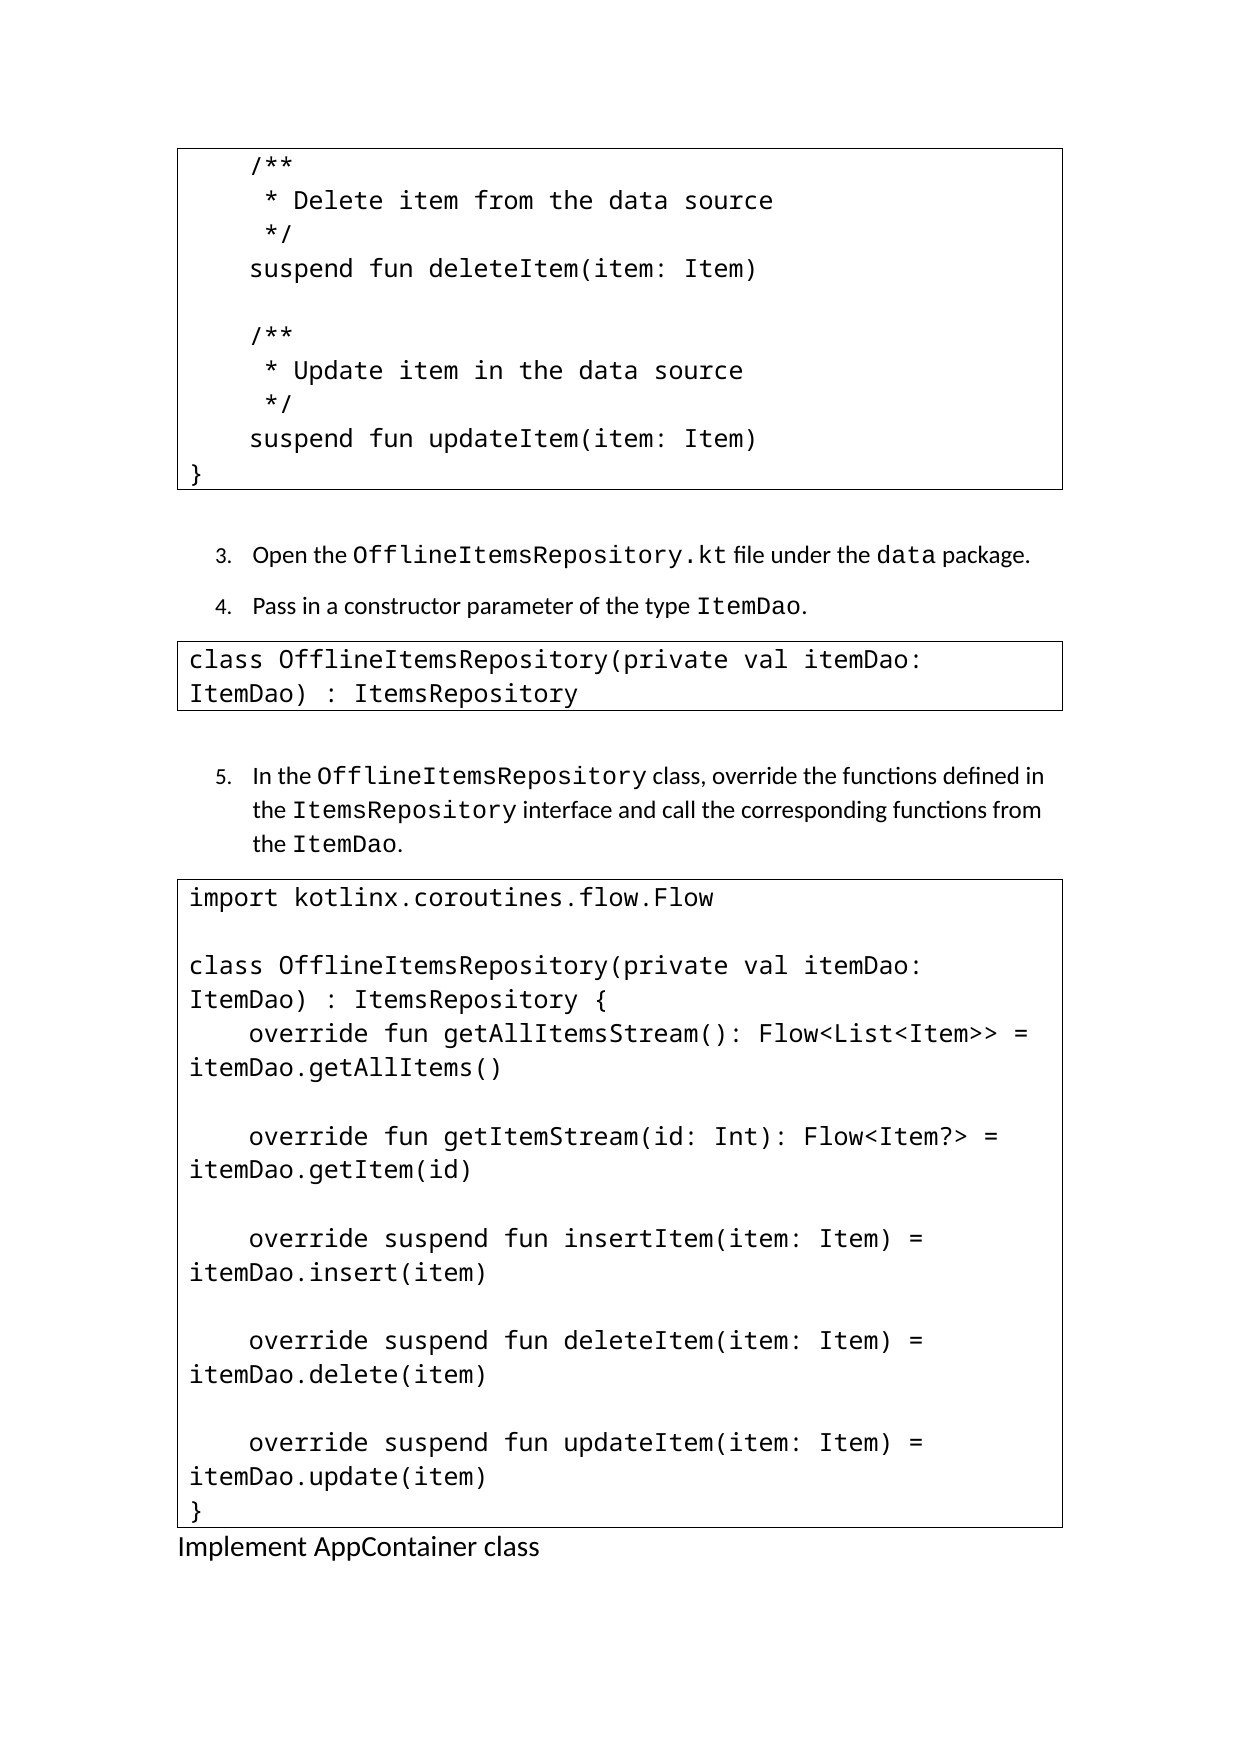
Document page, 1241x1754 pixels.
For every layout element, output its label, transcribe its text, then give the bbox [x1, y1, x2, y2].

table_header class OfflineItemsRepository(private val itemDao: ItemDao) : ItemsRepository [178, 642, 1062, 710]
list Pass in a constructor parameter of the type ItemDao. [215, 590, 1063, 622]
list In the OfflineItemsRepository class, override the functions defined in the ItemsRepository interface and call the corresponding functions from the ItemDao. [215, 760, 1063, 860]
table_header import kotlinx.coroutines.flow.Flow class OfflineItemsRepository(private val itemDao: ItemDao) : ItemsRepository { override fun getAllItemsStream(): Flow<List<Item>> = itemDao.getAllItems() override fun getItemStream(id: Int): Flow<Item?> = itemDao.getItem(id) override suspend fun insertItem(item: Item) = itemDao.insert(item) override suspend fun deleteItem(item: Item) = itemDao.delete(item) override suspend fun updateItem(item: Item) = itemDao.update(item) } [178, 880, 1062, 1527]
list Open the OfflineItemsRepository.kt file under the data package. [215, 539, 1063, 571]
table_header /** * Delete item from the data source */ suspend fun deleteItem(item: Item) /** * Update item in the data source */ suspend fun updateItem(item: Item) } [178, 149, 1062, 489]
text Implement AppContainer class [177, 1528, 1063, 1563]
